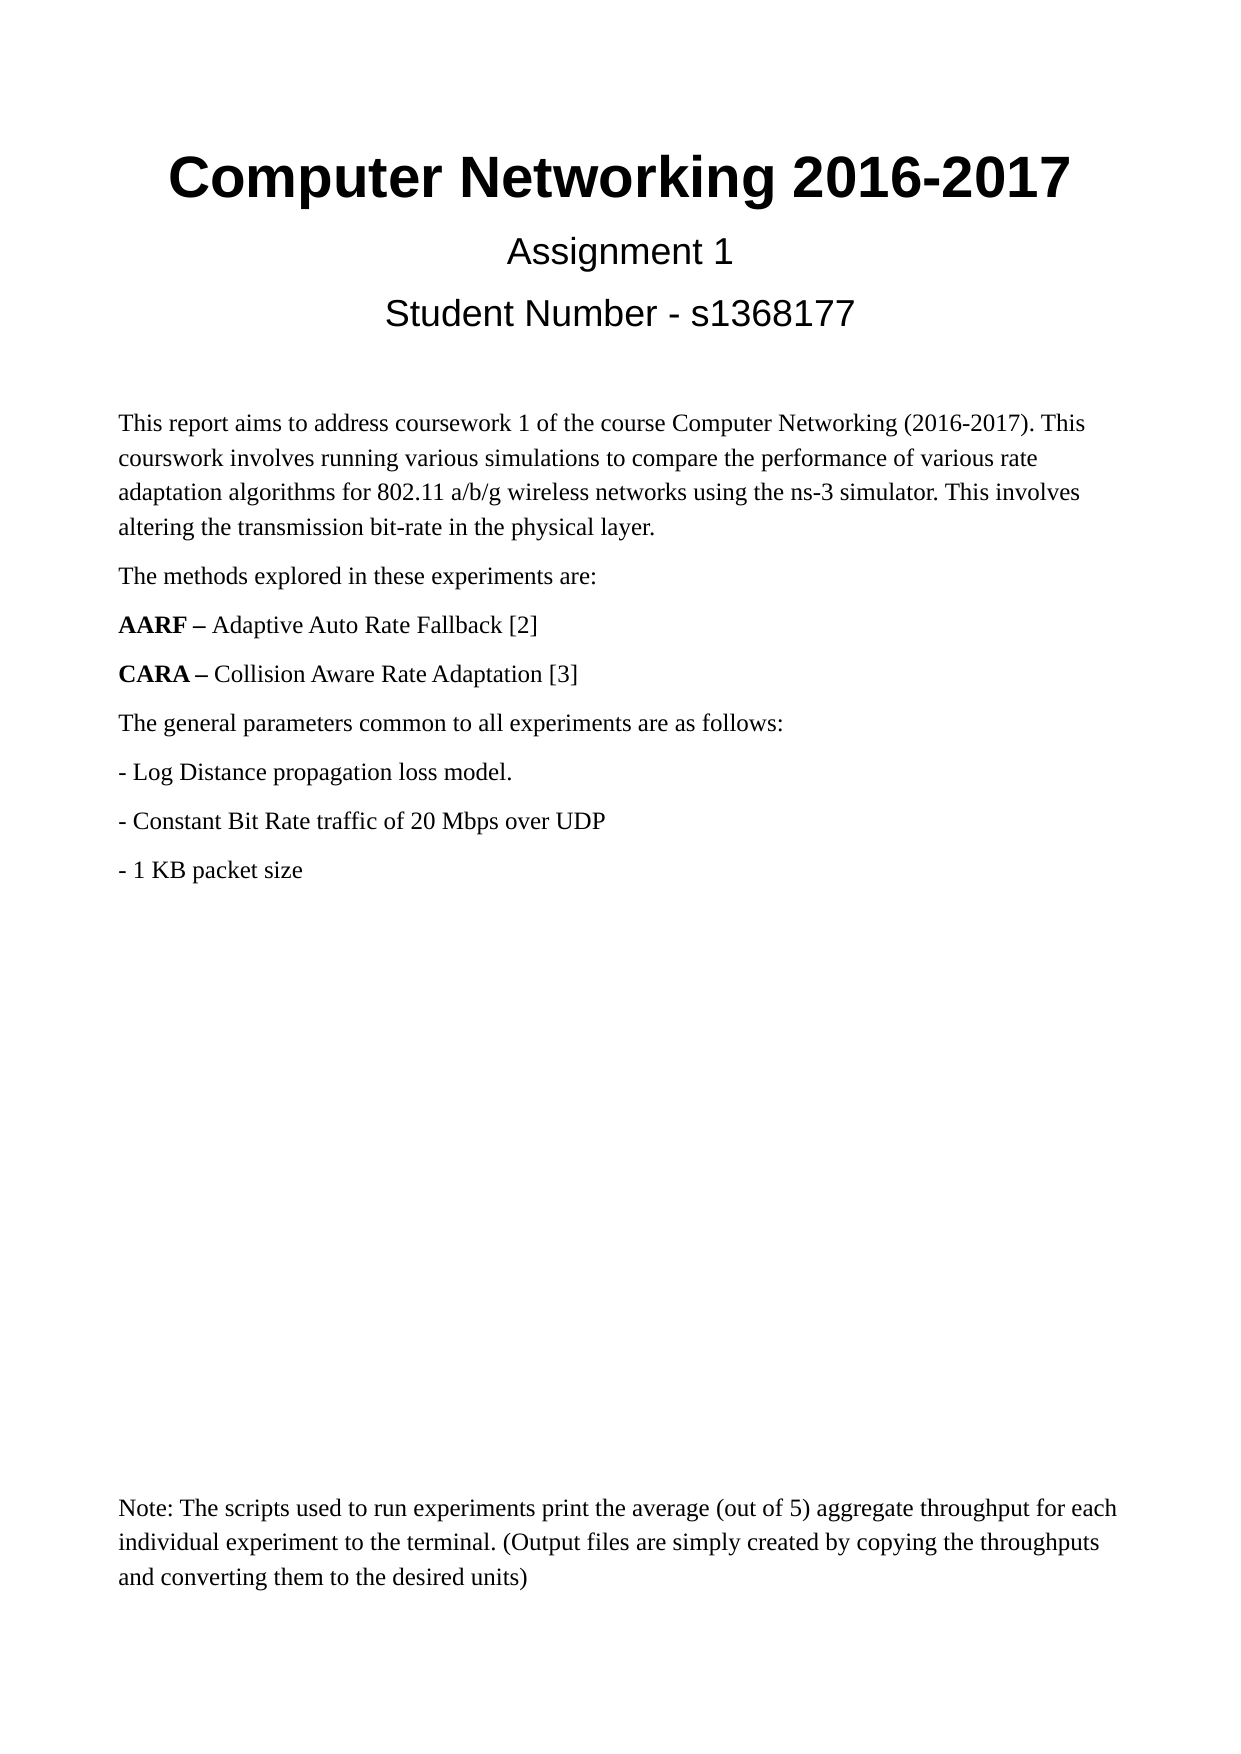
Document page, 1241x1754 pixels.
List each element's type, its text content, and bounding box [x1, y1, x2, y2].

text The methods explored in these experiments are: [118, 561, 1122, 589]
subtitle Assignment 1 [118, 229, 1122, 272]
subtitle Student Number - s1368177 [118, 291, 1122, 334]
text CARA – Collision Aware Rate Adaptation [3] [118, 659, 1122, 688]
text - Constant Bit Rate traffic of 20 Mbps over UDP [118, 806, 1122, 835]
text - Log Distance propagation loss model. [118, 757, 1122, 786]
text - 1 KB packet size [118, 855, 1122, 884]
text This report aims to address coursework 1 of the course Computer Networking (2016-2017). This courswork involves running various simulations to compare the performance of various rate adaptation algorithms for 802.11 a/b/g wireless networks using the ns-3 simulator. This involves altering the transmission bit-rate in the physical layer. [118, 408, 1122, 541]
text AARF – Adaptive Auto Rate Fallback [2] [118, 610, 1122, 639]
text Note: The scripts used to run experiments print the average (out of 5) aggregate throughput for each individual experiment to the terminal. (Output files are simply created by copying the throughputs and converting them to the desired units) [118, 1493, 1122, 1591]
title Computer Networking 2016-2017 [118, 143, 1122, 210]
text The general parameters common to all experiments are as follows: [118, 708, 1122, 737]
